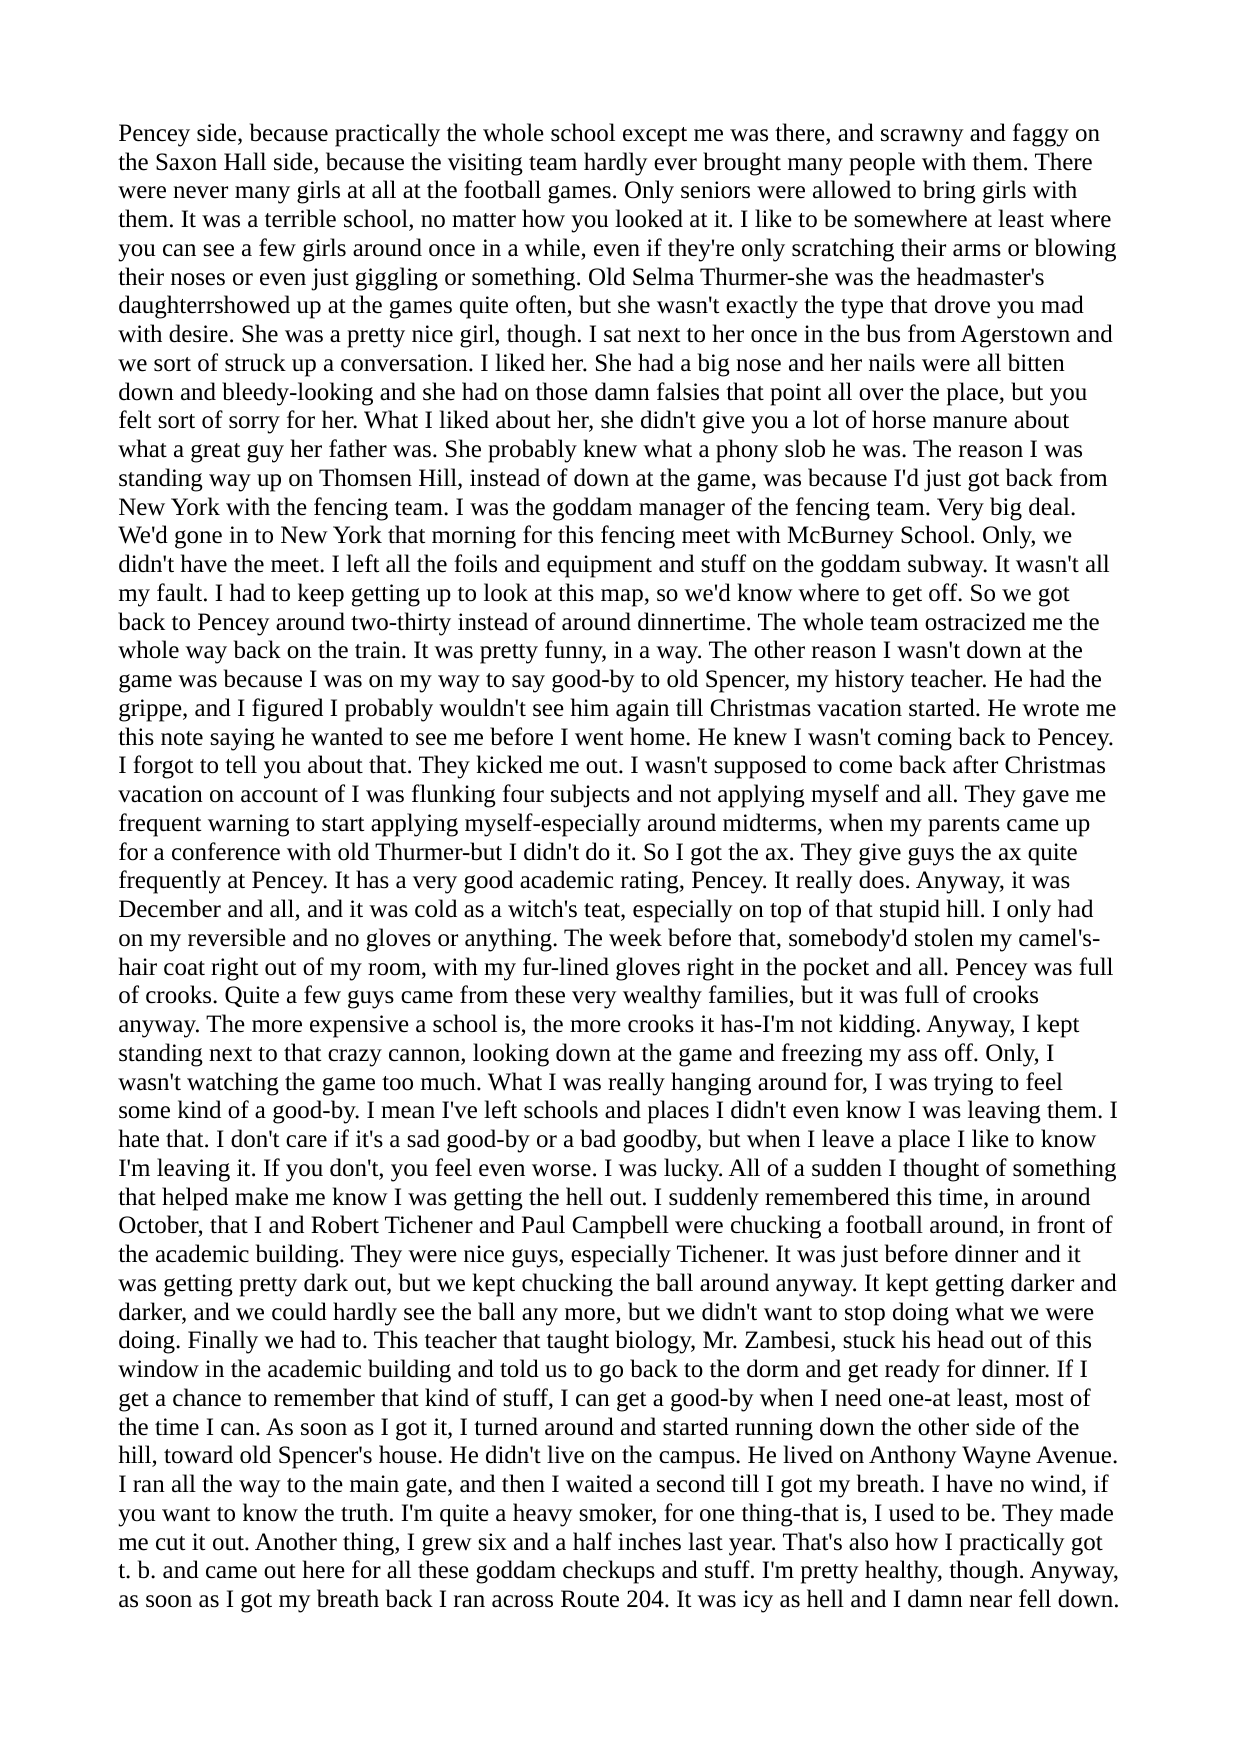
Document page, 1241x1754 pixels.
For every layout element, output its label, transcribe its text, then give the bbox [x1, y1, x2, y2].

text Pencey side, because practically the whole school except me was there, and scrawny and faggy on the Saxon Hall side, because the visiting team hardly ever brought many people with them. There were never many girls at all at the football games. Only seniors were allowed to bring girls with them. It was a terrible school, no matter how you looked at it. I like to be somewhere at least where you can see a few girls around once in a while, even if they're only scratching their arms or blowing their noses or even just giggling or something. Old Selma Thurmer-she was the headmaster's daughterrshowed up at the games quite often, but she wasn't exactly the type that drove you mad with desire. She was a pretty nice girl, though. I sat next to her once in the bus from Agerstown and we sort of struck up a conversation. I liked her. She had a big nose and her nails were all bitten down and bleedy-looking and she had on those damn falsies that point all over the place, but you felt sort of sorry for her. What I liked about her, she didn't give you a lot of horse manure about what a great guy her father was. She probably knew what a phony slob he was. The reason I was standing way up on Thomsen Hill, instead of down at the game, was because I'd just got back from New York with the fencing team. I was the goddam manager of the fencing team. Very big deal. We'd gone in to New York that morning for this fencing meet with McBurney School. Only, we didn't have the meet. I left all the foils and equipment and stuff on the goddam subway. It wasn't all my fault. I had to keep getting up to look at this map, so we'd know where to get off. So we got back to Pencey around two-thirty instead of around dinnertime. The whole team ostracized me the whole way back on the train. It was pretty funny, in a way. The other reason I wasn't down at the game was because I was on my way to say good-by to old Spencer, my history teacher. He had the grippe, and I figured I probably wouldn't see him again till Christmas vacation started. He wrote me this note saying he wanted to see me before I went home. He knew I wasn't coming back to Pencey. I forgot to tell you about that. They kicked me out. I wasn't supposed to come back after Christmas vacation on account of I was flunking four subjects and not applying myself and all. They gave me frequent warning to start applying myself-especially around midterms, when my parents came up for a conference with old Thurmer-but I didn't do it. So I got the ax. They give guys the ax quite frequently at Pencey. It has a very good academic rating, Pencey. It really does. Anyway, it was December and all, and it was cold as a witch's teat, especially on top of that stupid hill. I only had on my reversible and no gloves or anything. The week before that, somebody'd stolen my camel's-hair coat right out of my room, with my fur-lined gloves right in the pocket and all. Pencey was full of crooks. Quite a few guys came from these very wealthy families, but it was full of crooks anyway. The more expensive a school is, the more crooks it has-I'm not kidding. Anyway, I kept standing next to that crazy cannon, looking down at the game and freezing my ass off. Only, I wasn't watching the game too much. What I was really hanging around for, I was trying to feel some kind of a good-by. I mean I've left schools and places I didn't even know I was leaving them. I hate that. I don't care if it's a sad good-by or a bad goodby, but when I leave a place I like to know I'm leaving it. If you don't, you feel even worse. I was lucky. All of a sudden I thought of something that helped make me know I was getting the hell out. I suddenly remembered this time, in around October, that I and Robert Tichener and Paul Campbell were chucking a football around, in front of the academic building. They were nice guys, especially Tichener. It was just before dinner and it was getting pretty dark out, but we kept chucking the ball around anyway. It kept getting darker and darker, and we could hardly see the ball any more, but we didn't want to stop doing what we were doing. Finally we had to. This teacher that taught biology, Mr. Zambesi, stuck his head out of this window in the academic building and told us to go back to the dorm and get ready for dinner. If I get a chance to remember that kind of stuff, I can get a good-by when I need one-at least, most of the time I can. As soon as I got it, I turned around and started running down the other side of the hill, toward old Spencer's house. He didn't live on the campus. He lived on Anthony Wayne Avenue. I ran all the way to the main gate, and then I waited a second till I got my breath. I have no wind, if you want to know the truth. I'm quite a heavy smoker, for one thing-that is, I used to be. They made me cut it out. Another thing, I grew six and a half inches last year. That's also how I practically got t. b. and came out here for all these goddam checkups and stuff. I'm pretty healthy, though. Anyway, as soon as I got my breath back I ran across Route 204. It was icy as hell and I damn near fell down. [118, 118, 1122, 1613]
